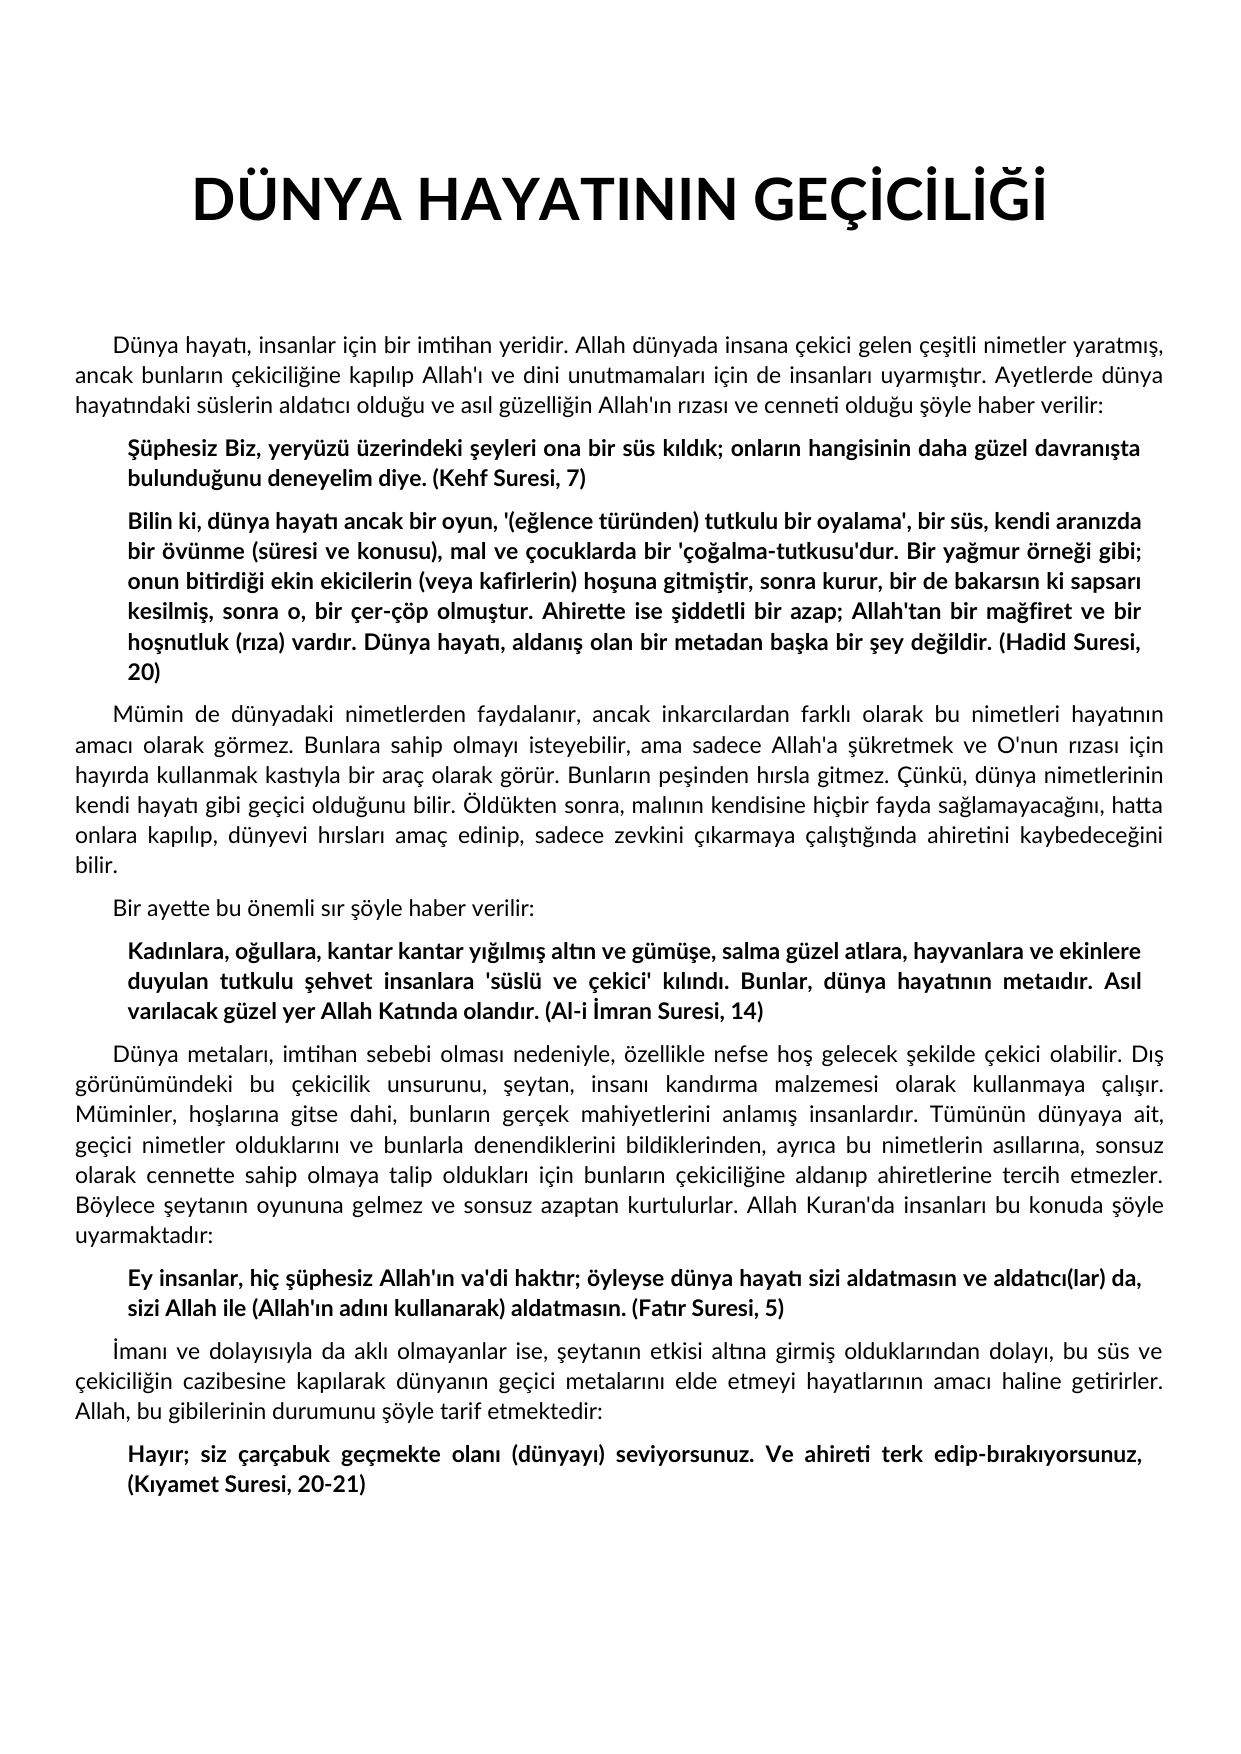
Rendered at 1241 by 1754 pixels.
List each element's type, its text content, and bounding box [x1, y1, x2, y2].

text Kadınlara, oğullara, kantar kantar yığılmış altın ve gümüşe, salma güzel atlara, hayvanlara ve ekinlere duyulan tutkulu şehvet insanlara 'süslü ve çekici' kılındı. Bunlar, dünya hayatının metaıdır. Asıl varılacak güzel yer Allah Katında olandır. (Al-i İmran Suresi, 14) [127, 937, 1143, 1024]
text İmanı ve dolayısıyla da aklı olmayanlar ise, şeytanın etkisi altına girmiş olduklarından dolayı, bu süs ve çekiciliğin cazibesine kapılarak dünyanın geçici metalarını elde etmeyi hayatlarının amacı haline getirirler. Allah, bu gibilerinin durumunu şöyle tarif etmektedir: [75, 1337, 1165, 1424]
text Bir ayette bu önemli sır şöyle haber verilir: [75, 894, 1165, 921]
text Şüphesiz Biz, yeryüzü üzerindeki şeyleri ona bir süs kıldık; onların hangisinin daha güzel davranışta bulunduğunu deneyelim diye. (Kehf Suresi, 7) [127, 433, 1143, 491]
text Mümin de dünyadaki nimetlerden faydalanır, ancak inkarcılardan farklı olarak bu nimetleri hayatının amacı olarak görmez. Bunlara sahip olmayı isteyebilir, ama sadece Allah'a şükretmek ve O'nun rızası için hayırda kullanmak kastıyla bir araç olarak görür. Bunların peşinden hırsla gitmez. Çünkü, dünya nimetlerinin kendi hayatı gibi geçici olduğunu bilir. Öldükten sonra, malının kendisine hiçbir fayda sağlamayacağını, hatta onlara kapılıp, dünyevi hırsları amaç edinip, sadece zevkini çıkarmaya çalıştığında ahiretini kaybedeceğini bilir. [75, 700, 1165, 879]
text Dünya metaları, imtihan sebebi olması nedeniyle, özellikle nefse hoş gelecek şekilde çekici olabilir. Dış görünümündeki bu çekicilik unsurunu, şeytan, insanı kandırma malzemesi olarak kullanmaya çalışır. Müminler, hoşlarına gitse dahi, bunların gerçek mahiyetlerini anlamış insanlardır. Tümünün dünyaya ait, geçici nimetler olduklarını ve bunlarla denendiklerini bildiklerinden, ayrıca bu nimetlerin asıllarına, sonsuz olarak cennette sahip olmaya talip oldukları için bunların çekiciliğine aldanıp ahiretlerine tercih etmezler. Böylece şeytanın oyununa gelmez ve sonsuz azaptan kurtulurlar. Allah Kuran'da insanları bu konuda şöyle uyarmaktadır: [75, 1040, 1165, 1248]
text Bilin ki, dünya hayatı ancak bir oyun, '(eğlence türünden) tutkulu bir oyalama', bir süs, kendi aranızda bir övünme (süresi ve konusu), mal ve çocuklarda bir 'çoğalma-tutkusu'dur. Bir yağmur örneği gibi; onun bitirdiği ekin ekicilerin (veya kafirlerin) hoşuna gitmiştir, sonra kurur, bir de bakarsın ki sapsarı kesilmiş, sonra o, bir çer-çöp olmuştur. Ahirette ise şiddetli bir azap; Allah'tan bir mağfiret ve bir hoşnutluk (rıza) vardır. Dünya hayatı, aldanış olan bir metadan başka bir şey değildir. (Hadid Suresi, 20) [127, 506, 1143, 685]
text Ey insanlar, hiç şüphesiz Allah'ın va'di haktır; öyleyse dünya hayatı sizi aldatmasın ve aldatıcı(lar) da, sizi Allah ile (Allah'ın adını kullanarak) aldatmasın. (Fatır Suresi, 5) [127, 1264, 1143, 1321]
subtitle DÜNYA HAYATININ GEÇİCİLİĞİ [75, 162, 1165, 232]
text Dünya hayatı, insanlar için bir imtihan yeridir. Allah dünyada insana çekici gelen çeşitli nimetler yaratmış, ancak bunların çekiciliğine kapılıp Allah'ı ve dini unutmamaları için de insanları uyarmıştır. Ayetlerde dünya hayatındaki süslerin aldatıcı olduğu ve asıl güzelliğin Allah'ın rızası ve cenneti olduğu şöyle haber verilir: [75, 330, 1165, 418]
text Hayır; siz çarçabuk geçmekte olanı (dünyayı) seviyorsunuz. Ve ahireti terk edip-bırakıyorsunuz, (Kıyamet Suresi, 20-21) [127, 1440, 1143, 1497]
